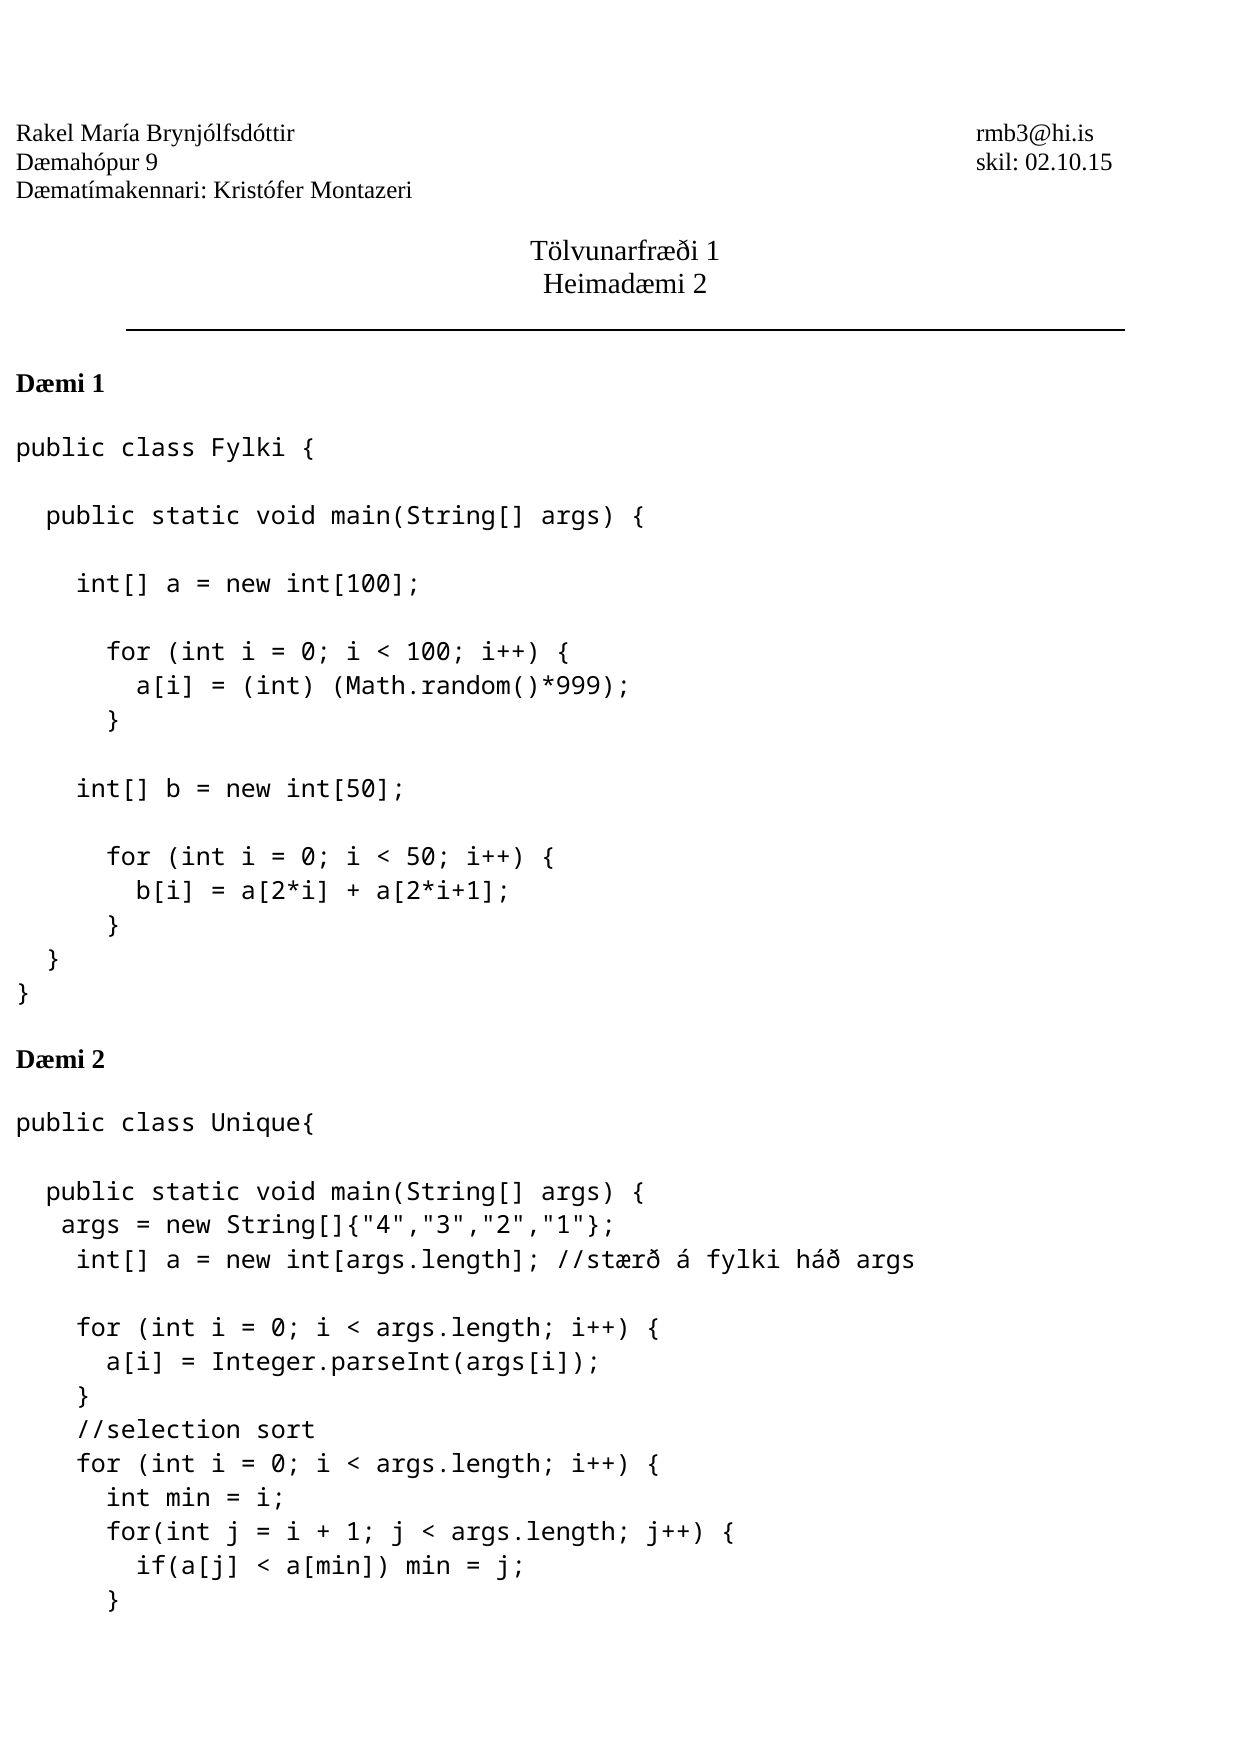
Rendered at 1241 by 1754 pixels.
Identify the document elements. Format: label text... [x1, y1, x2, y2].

text public class Unique{ [16, 1105, 1234, 1139]
text Tölvunarfræði 1 [16, 233, 1234, 267]
text Dæmatímakennari: Kristófer Montazeri [16, 176, 1234, 204]
text a[i] = Integer.parseInt(args[i]); [16, 1343, 1234, 1377]
text if(a[j] < a[min]) min = j; [16, 1548, 1234, 1582]
text for(int j = i + 1; j < args.length; j++) { [16, 1514, 1234, 1548]
text } [16, 906, 1234, 941]
text int[] a = new int[100]; [16, 566, 1234, 600]
text Rakel María Brynjólfsdóttir rmb3@hi.is [16, 118, 1234, 147]
text Dæmi 2 [16, 1043, 1234, 1074]
text public static void main(String[] args) { [16, 1173, 1234, 1207]
text for (int i = 0; i < args.length; i++) { [16, 1446, 1234, 1480]
text } [16, 941, 1234, 974]
text } [16, 1582, 1234, 1616]
text Dæmahópur 9 skil: 02.10.15 [16, 147, 1234, 176]
text int min = i; [16, 1480, 1234, 1514]
text } [16, 974, 1234, 1009]
text Dæmi 1 [16, 367, 1234, 398]
text public static void main(String[] args) { [16, 498, 1234, 532]
text for (int i = 0; i < args.length; i++) { [16, 1309, 1234, 1343]
text b[i] = a[2*i] + a[2*i+1]; [16, 872, 1234, 906]
text int[] a = new int[args.length]; //stærð á fylki háð args [16, 1241, 1234, 1275]
text args = new String[]{"4","3","2","1"}; [16, 1207, 1234, 1241]
text } [16, 702, 1234, 736]
text for (int i = 0; i < 100; i++) { [16, 634, 1234, 668]
text for (int i = 0; i < 50; i++) { [16, 838, 1234, 872]
text public class Fylki { [16, 429, 1234, 464]
text int[] b = new int[50]; [16, 770, 1234, 804]
text Heimadæmi 2 [16, 267, 1234, 300]
text } [16, 1377, 1234, 1412]
text //selection sort [16, 1412, 1234, 1446]
text a[i] = (int) (Math.random()*999); [16, 668, 1234, 702]
